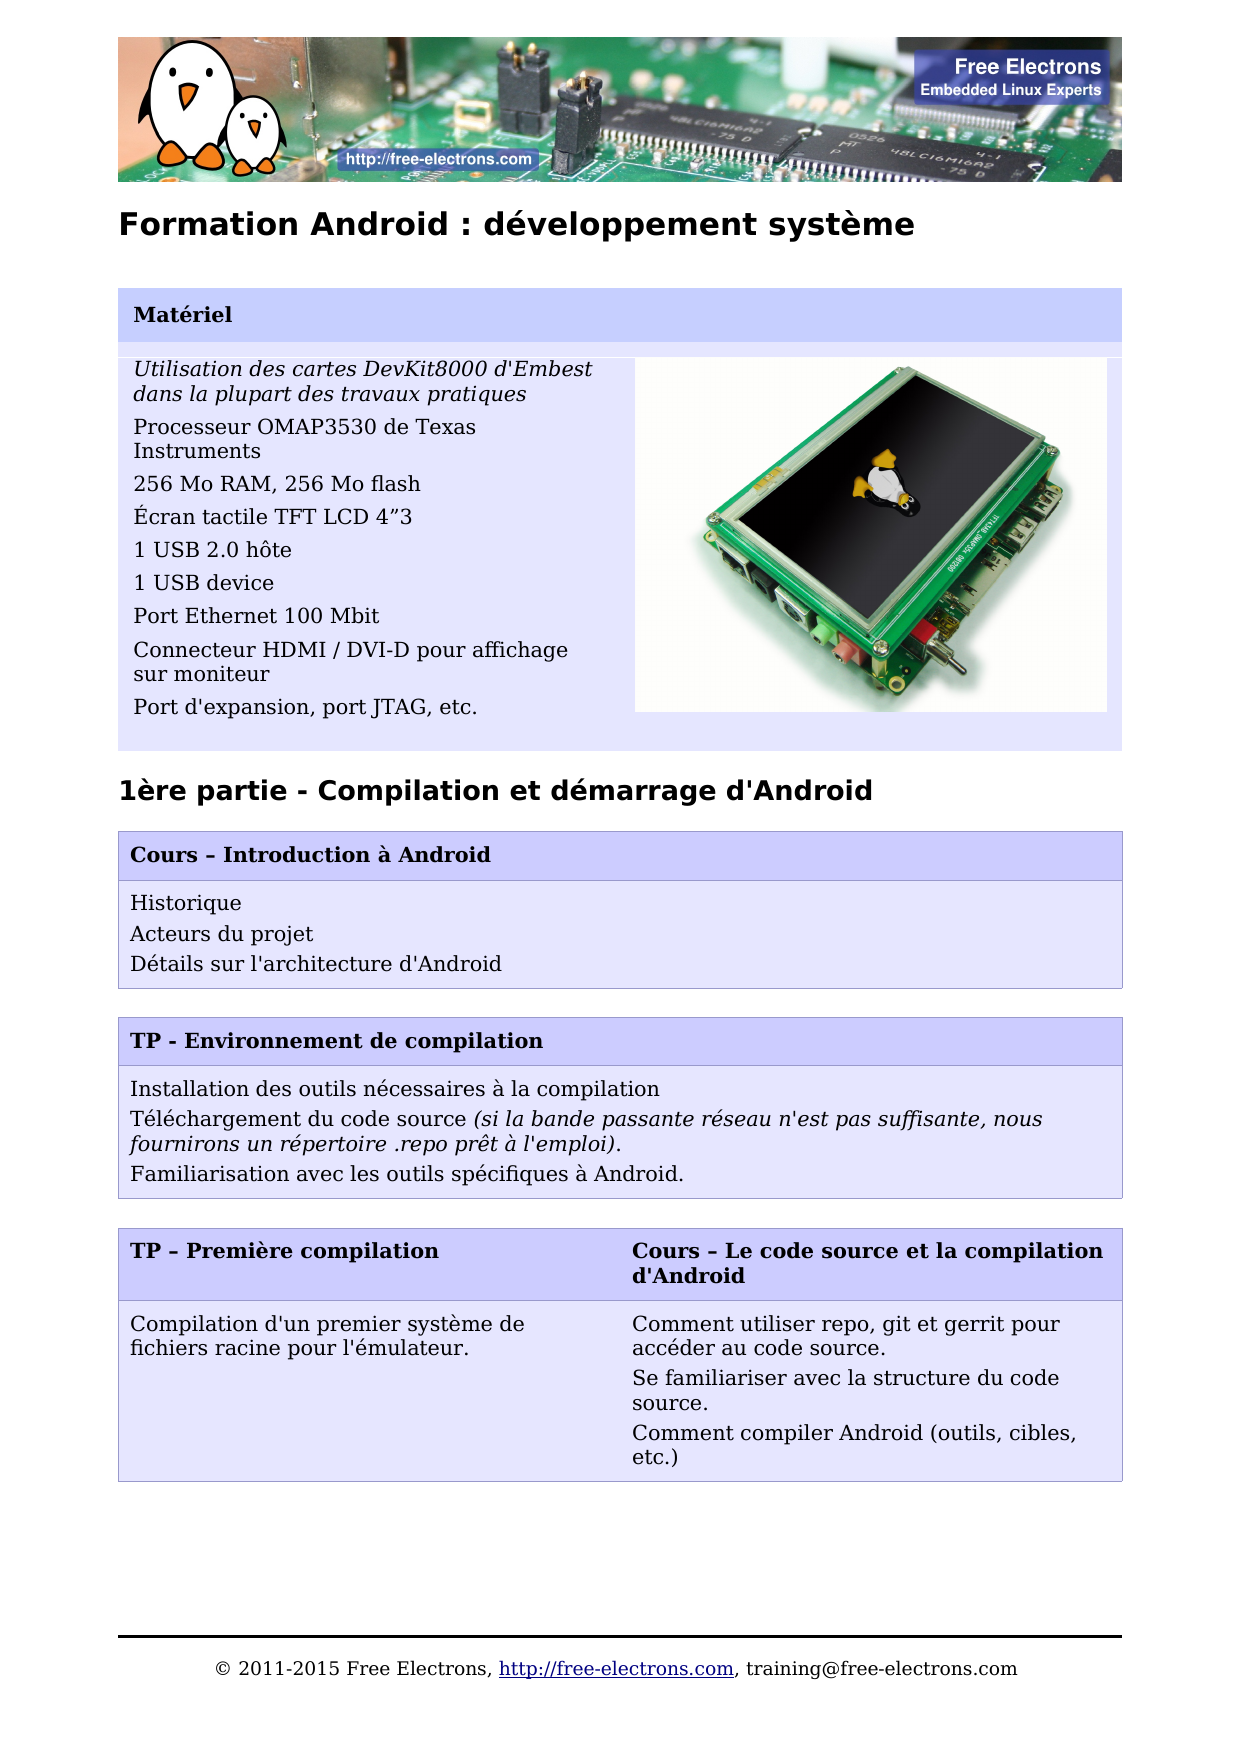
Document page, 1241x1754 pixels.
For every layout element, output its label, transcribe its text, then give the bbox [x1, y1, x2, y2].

table_header TP - Environnement de compilation [119, 1018, 1122, 1065]
picture [635, 357, 1107, 712]
table_header Cours – Le code source et la compilation d'Android [620, 1229, 1122, 1300]
table_cell [620, 358, 1122, 751]
subtitle 1ère partie - Compilation et démarrage d'Android [118, 775, 1122, 807]
table_header TP – Première compilation [119, 1229, 620, 1300]
table_header Cours – Introduction à Android [119, 832, 1122, 880]
subtitle Formation Android : développement système [118, 206, 1122, 242]
picture [118, 37, 1122, 182]
table_header Matériel [118, 288, 1122, 342]
table_cell Utilisation des cartes DevKit8000 d'Embest dans la plupart des travaux pratiques Processeur OMAP3530 de Texas Instruments 256 Mo RAM, 256 Mo flash Écran tactile TFT LCD 4”3 1 USB 2.0 hôte 1 USB device Port Ethernet 100 Mbit Connecteur HDMI / DVI-D pour affichage sur moniteur Port d'expansion, port JTAG, etc. [118, 343, 620, 751]
table_cell Compilation d'un premier système de fichiers racine pour l'émulateur. [119, 1301, 620, 1481]
table_cell [620, 343, 1122, 357]
table_cell Historique Acteurs du projet Détails sur l'architecture d'Android [119, 881, 1122, 988]
table_cell Comment utiliser repo, git et gerrit pour accéder au code source. Se familiariser avec la structure du code source. Comment compiler Android (outils, cibles, etc.) [620, 1301, 1122, 1481]
table_cell Installation des outils nécessaires à la compilation Téléchargement du code source (si la bande passante réseau n'est pas suffisante, nous fournirons un répertoire .repo prêt à l'emploi). Familiarisation avec les outils spécifiques à Android. [119, 1066, 1122, 1198]
